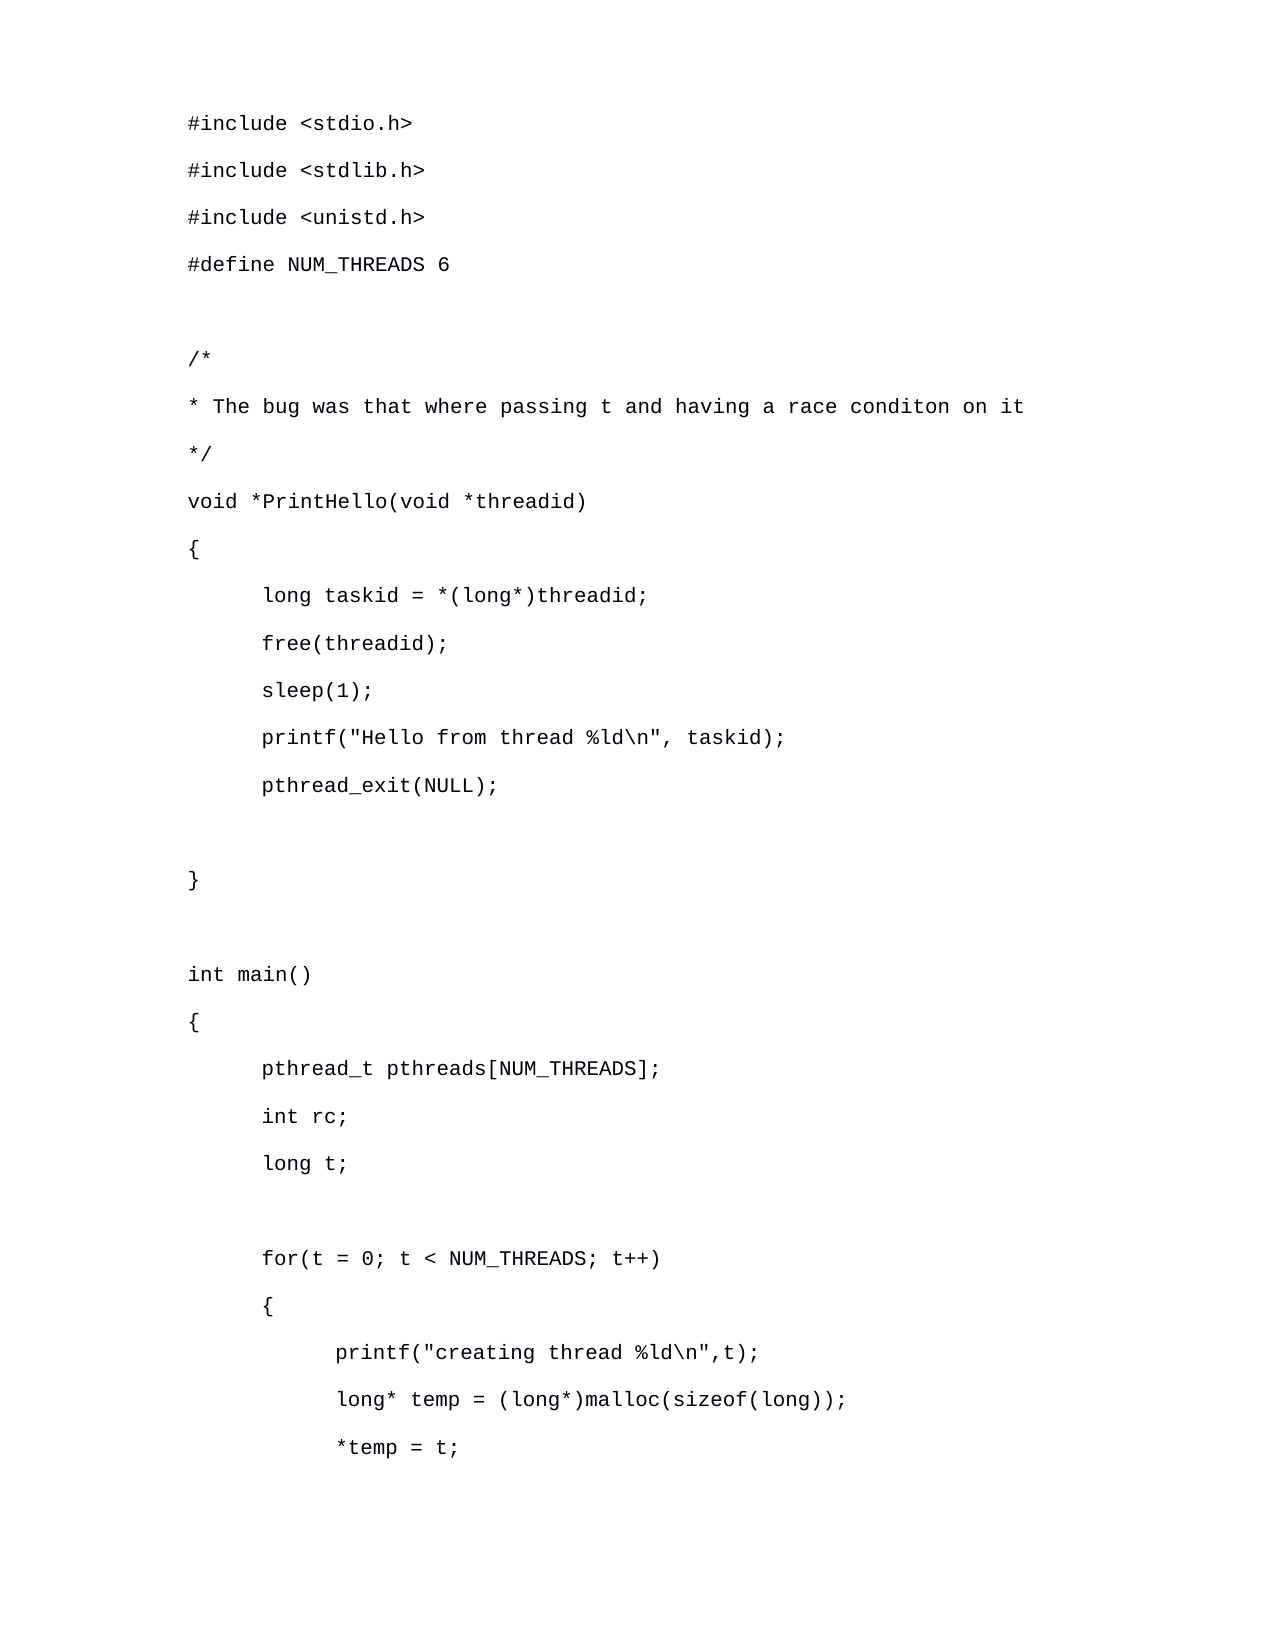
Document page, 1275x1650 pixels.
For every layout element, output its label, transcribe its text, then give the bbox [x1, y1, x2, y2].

text printf("Hello from thread %ld\n", taskid); [187, 727, 1087, 751]
text { [187, 538, 1087, 562]
text { [187, 1295, 1087, 1318]
text #include <stdlib.h> [187, 160, 1087, 183]
text pthread_t pthreads[NUM_THREADS]; [187, 1058, 1087, 1082]
text long t; [187, 1153, 1087, 1177]
text free(threadid); [187, 633, 1087, 656]
text printf("creating thread %ld\n",t); [187, 1342, 1087, 1366]
text int main() [187, 964, 1087, 987]
text * The bug was that where passing t and having a race conditon on it [187, 396, 1087, 420]
text /* [187, 349, 1087, 373]
text */ [187, 443, 1087, 467]
text #include <stdio.h> [187, 112, 1087, 136]
text sleep(1); [187, 680, 1087, 704]
text { [187, 1011, 1087, 1035]
text #define NUM_THREADS 6 [187, 254, 1087, 278]
text long* temp = (long*)malloc(sizeof(long)); [187, 1389, 1087, 1413]
text pthread_exit(NULL); [187, 774, 1087, 798]
text *temp = t; [187, 1437, 1087, 1460]
text long taskid = *(long*)threadid; [187, 585, 1087, 609]
text for(t = 0; t < NUM_THREADS; t++) [187, 1247, 1087, 1271]
text int rc; [187, 1106, 1087, 1129]
text #include <unistd.h> [187, 207, 1087, 231]
text void *PrintHello(void *threadid) [187, 491, 1087, 514]
text } [187, 869, 1087, 893]
